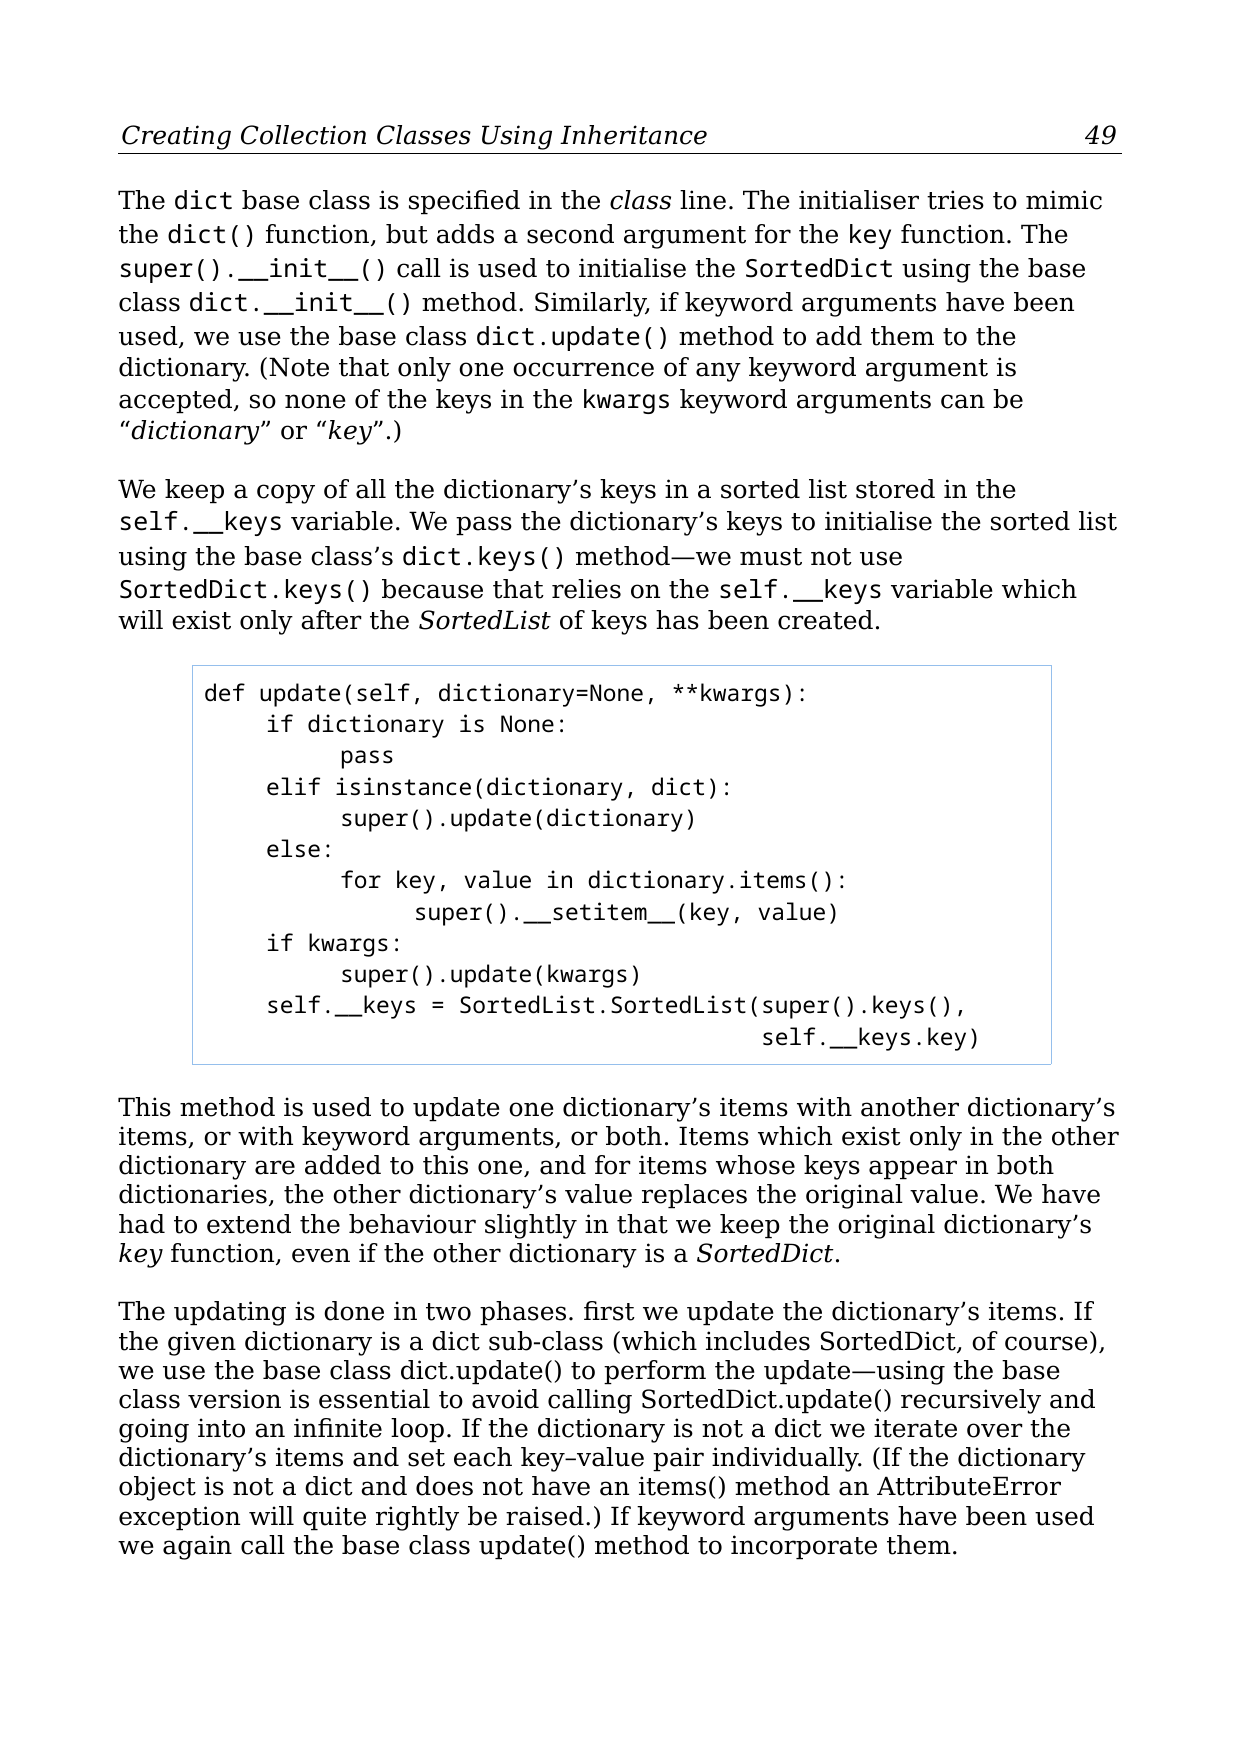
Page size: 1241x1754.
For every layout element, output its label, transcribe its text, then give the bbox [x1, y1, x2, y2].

text This method is used to update one dictionary’s items with another dictionary’s items, or with keyword arguments, or both. Items which exist only in the other dictionary are added to this one, and for items whose keys appear in both dictionaries, the other dictionary’s value replaces the original value. We have had to extend the behaviour slightly in that we keep the original dictionary’s key function, even if the other dictionary is a SortedDict. [118, 1093, 1122, 1268]
text super().__setitem__(key, value) [193, 884, 1051, 915]
text pass [193, 727, 1051, 759]
text if dictionary is None: [193, 696, 1051, 727]
text We keep a copy of all the dictionary’s keys in a sorted list stored in the self.__keys variable. We pass the dictionary’s keys to initialise the sorted list using the base class’s dict.keys() method—we must not use SortedDict.keys() because that relies on the self.__keys variable which will exist only after the SortedList of keys has been created. [118, 475, 1122, 635]
text elif isinstance(dictionary, dict): [193, 759, 1051, 790]
text self.__keys = SortedList.SortedList(super().keys(), [193, 977, 1051, 1009]
text super().update(kwargs) [193, 946, 1051, 977]
text def update(self, dictionary=None, **kwargs): [193, 666, 1051, 696]
text The dict base class is specified in the class line. The initialiser tries to mimic the dict() function, but adds a second argument for the key function. The super().__init__() call is used to initialise the SortedDict using the base class dict.__init__() method. Similarly, if keyword arguments have been used, we use the base class dict.update() method to add them to the dictionary. (Note that only one occurrence of any keyword argument is accepted, so none of the keys in the kwargs keyword arguments can be “dictionary” or “key”.) [118, 183, 1122, 445]
text else: [193, 821, 1051, 852]
text The updating is done in two phases. first we update the dictionary’s items. If the given dictionary is a dict sub-class (which includes SortedDict, of course), we use the base class dict.update() to perform the update—using the base class version is essential to avoid calling SortedDict.update() recursively and going into an infinite loop. If the dictionary is not a dict we iterate over the dictionary’s items and set each key–value pair individually. (If the dictionary object is not a dict and does not have an items() method an AttributeError exception will quite rightly be raised.) If keyword arguments have been used we again call the base class update() method to incorporate them. [118, 1298, 1122, 1560]
text self.__keys.key) [193, 1009, 1051, 1064]
text for key, value in dictionary.items(): [193, 852, 1051, 884]
text if kwargs: [193, 915, 1051, 946]
text super().update(dictionary) [193, 790, 1051, 821]
